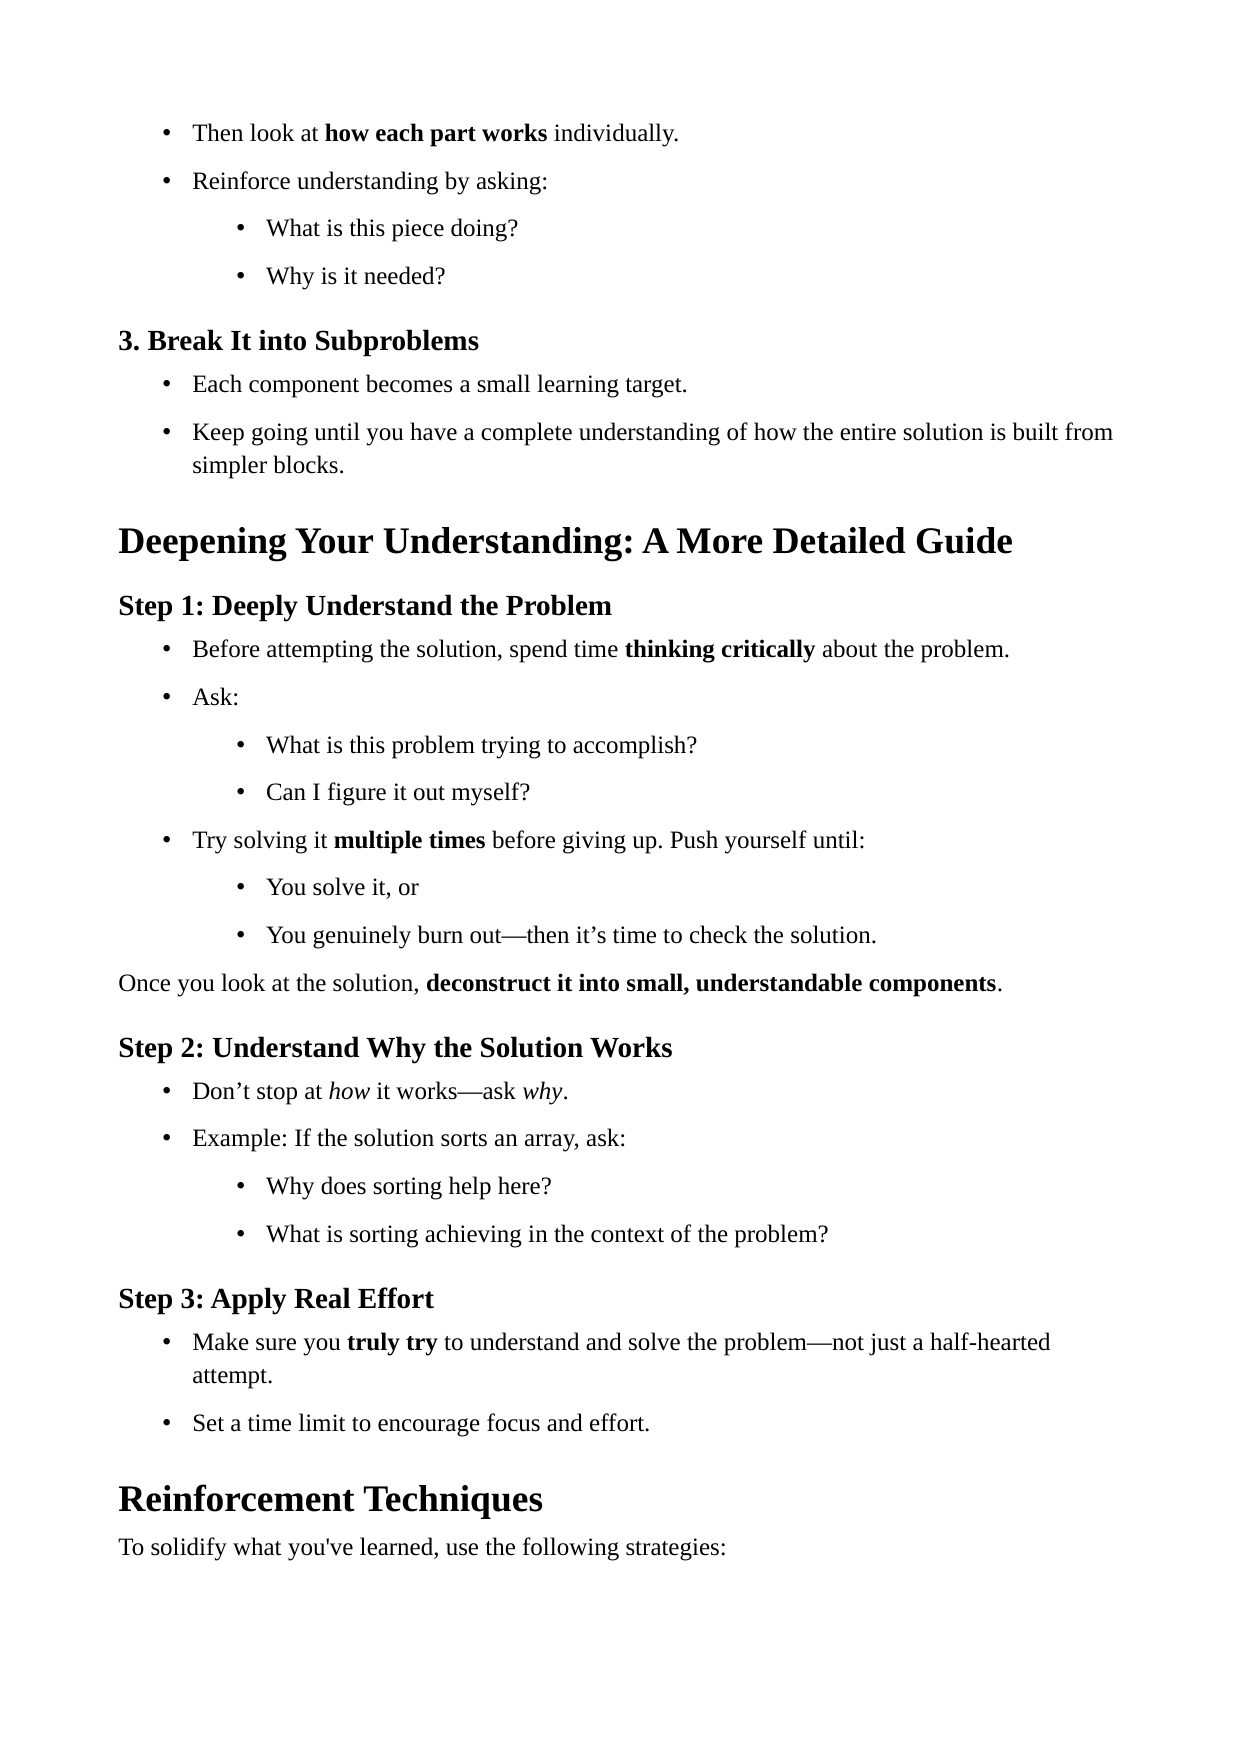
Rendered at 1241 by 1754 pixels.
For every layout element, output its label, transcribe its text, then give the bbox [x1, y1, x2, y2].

list Reinforce understanding by asking: [162, 166, 1122, 194]
list What is this problem trying to accomplish? [236, 730, 1122, 758]
list Don’t stop at how it works—ask why. [162, 1076, 1122, 1105]
list Before attempting the solution, spend time thinking critically about the problem. [162, 634, 1122, 663]
list Why does sorting help here? [236, 1171, 1122, 1200]
list You genuinely burn out—then it’s time to check the solution. [236, 920, 1122, 949]
subtitle Reinforcement Techniques [118, 1476, 1122, 1519]
list Keep going until you have a complete understanding of how the entire solution is built from simpler blocks. [162, 417, 1122, 478]
list Can I figure it out myself? [236, 777, 1122, 806]
list Each component becomes a small learning target. [162, 369, 1122, 398]
list Then look at how each part works individually. [162, 118, 1122, 147]
list Ask: [162, 682, 1122, 711]
subtitle Deepening Your Understanding: A More Detailed Guide [118, 518, 1122, 561]
text To solidify what you've learned, use the following strategies: [118, 1532, 1122, 1560]
list Set a time limit to encourage focus and effort. [162, 1408, 1122, 1436]
subtitle 3. Break It into Subproblems [118, 323, 1122, 357]
subtitle Step 1: Deeply Understand the Problem [118, 588, 1122, 622]
list Try solving it multiple times before giving up. Push yourself until: [162, 825, 1122, 854]
list You solve it, or [236, 872, 1122, 901]
list Why is it needed? [236, 261, 1122, 290]
list What is sorting achieving in the context of the problem? [236, 1219, 1122, 1247]
text Once you look at the solution, deconstruct it into small, understandable components. [118, 968, 1122, 996]
subtitle Step 3: Apply Real Effort [118, 1281, 1122, 1314]
list What is this piece doing? [236, 213, 1122, 242]
list Make sure you truly try to understand and solve the problem—not just a half-hearted attempt. [162, 1327, 1122, 1389]
subtitle Step 2: Understand Why the Solution Works [118, 1030, 1122, 1063]
list Example: If the solution sorts an array, ask: [162, 1123, 1122, 1152]
